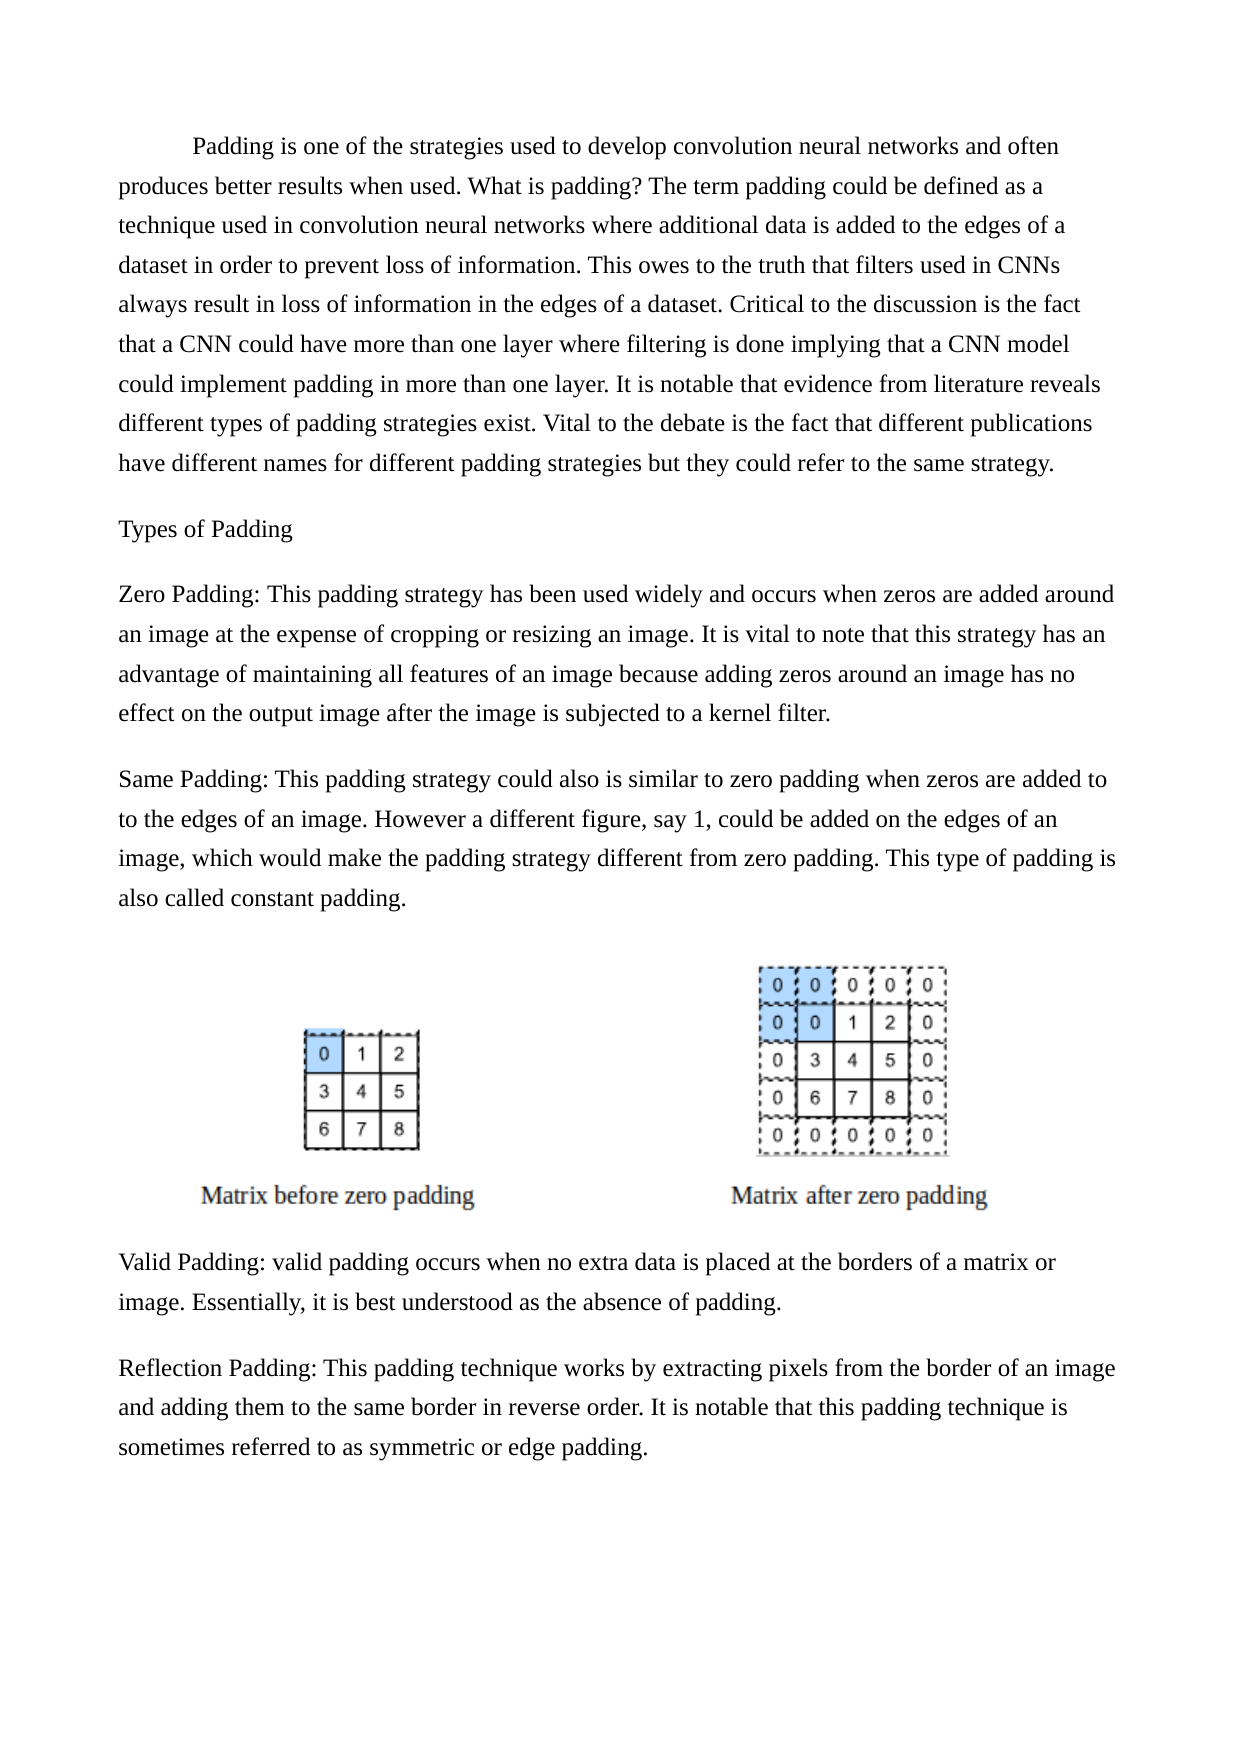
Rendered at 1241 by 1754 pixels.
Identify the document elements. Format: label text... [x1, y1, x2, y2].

text Types of Padding [118, 514, 1122, 542]
picture [190, 947, 1022, 1237]
text Padding is one of the strategies used to develop convolution neural networks and often produces better results when used. What is padding? The term padding could be defined as a technique used in convolution neural networks where additional data is added to the edges of a dataset in order to prevent loss of information. This owes to the truth that filters used in CNNs always result in loss of information in the edges of a dataset. Critical to the discussion is the fact that a CNN could have more than one layer where filtering is done implying that a CNN model could implement padding in more than one layer. It is notable that evidence from literature reveals different types of padding strategies exist. Vital to the debate is the fact that different publications have different names for different padding strategies but they could refer to the same strategy. [118, 131, 1122, 477]
text Same Padding: This padding strategy could also is similar to zero padding when zeros are added to to the edges of an image. However a different figure, say 1, could be added on the edges of an image, which would make the padding strategy different from zero padding. This type of padding is also called constant padding. [118, 764, 1122, 912]
text Zero Padding: This padding strategy has been used widely and occurs when zeros are added around an image at the expense of cropping or resizing an image. It is vital to note that this strategy has an advantage of maintaining all features of an image because adding zeros around an image has no effect on the output image after the image is subjected to a kernel filter. [118, 579, 1122, 727]
text Valid Padding: valid padding occurs when no extra data is placed at the borders of a matrix or image. Essentially, it is best understood as the absence of padding. [118, 949, 1122, 1316]
text Reflection Padding: This padding technique works by extracting pixels from the border of an image and adding them to the same border in reverse order. It is notable that this padding technique is sometimes referred to as symmetric or edge padding. [118, 1353, 1122, 1461]
